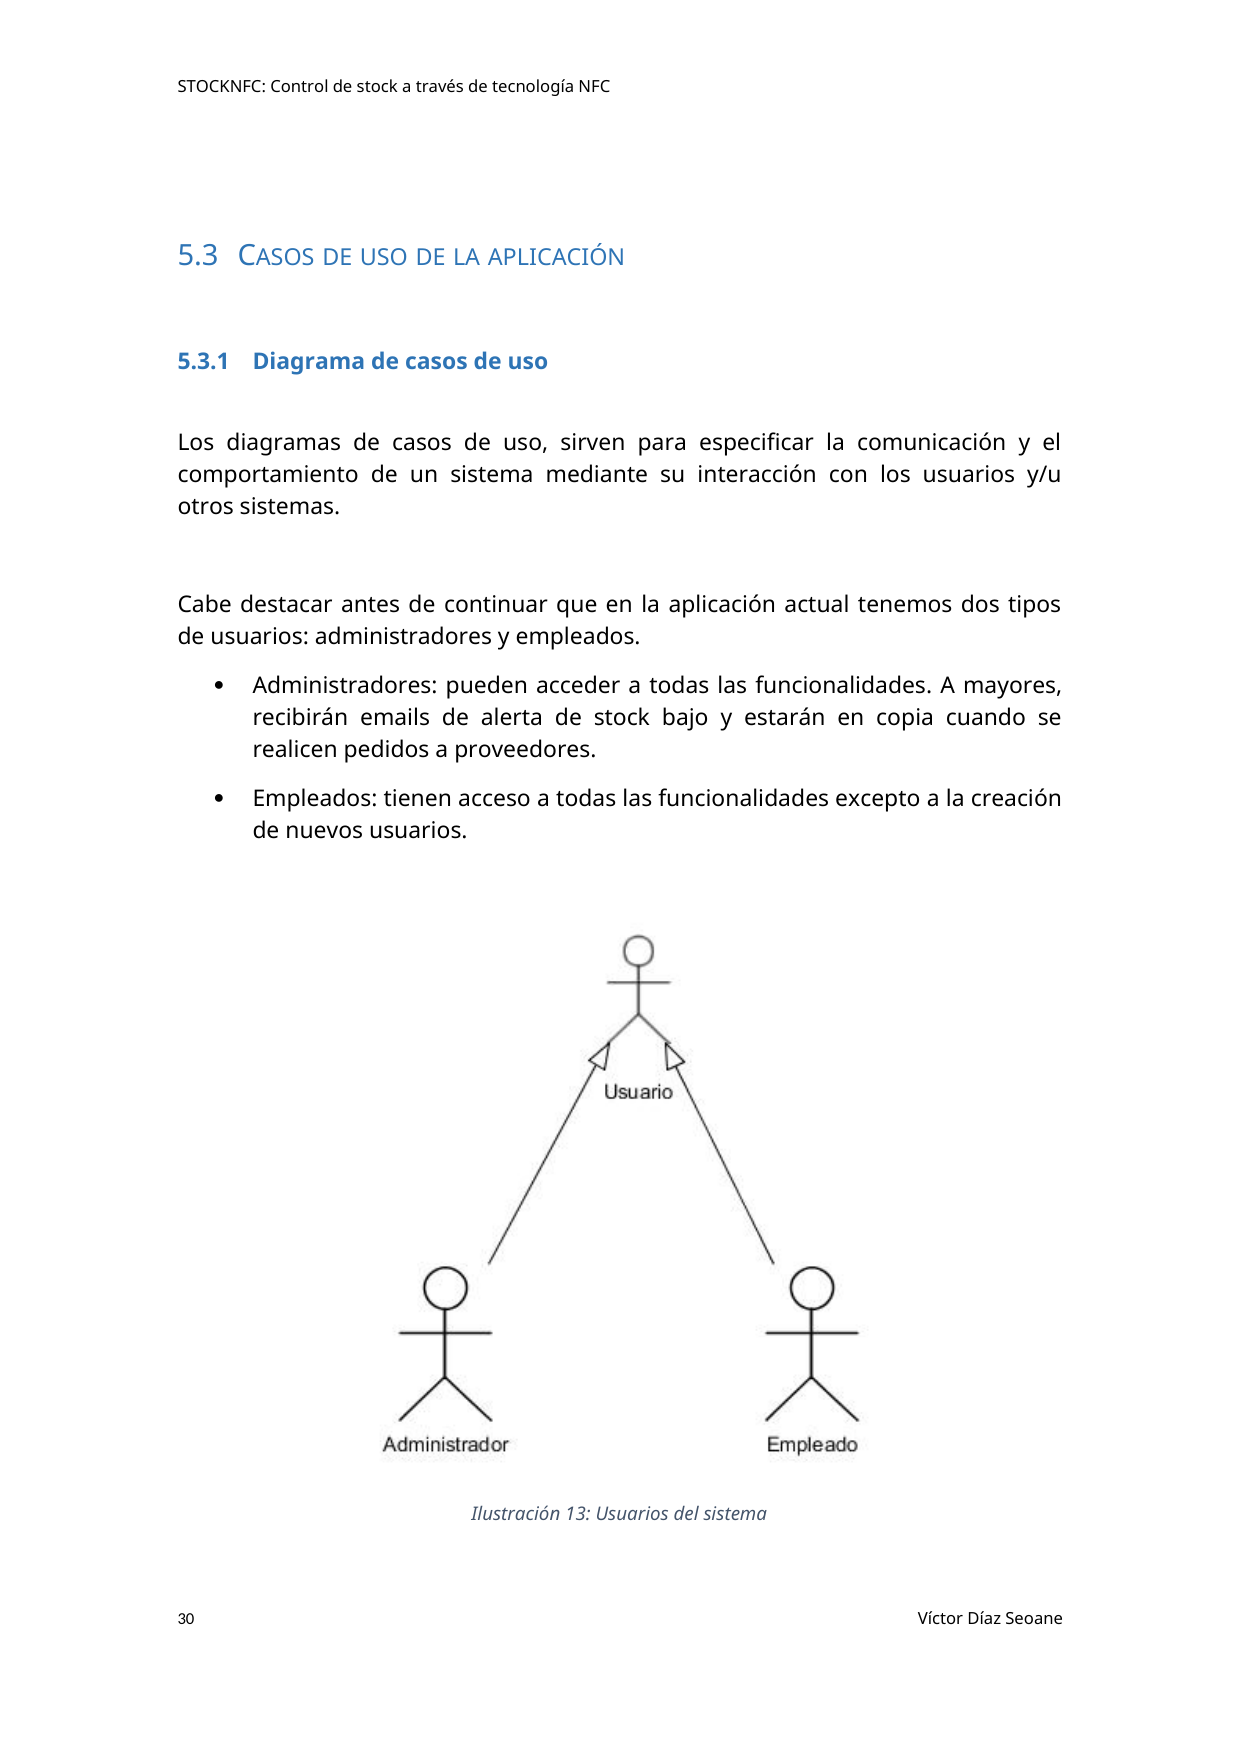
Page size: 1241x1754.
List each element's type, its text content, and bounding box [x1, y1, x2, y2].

text Cabe destacar antes de continuar que en la aplicación actual tenemos dos tipos de usuarios: administradores y empleados. [177, 588, 1063, 651]
text Ilustración 13: Usuarios del sistema [177, 1500, 1063, 1525]
text Los diagramas de casos de uso, sirven para especificar la comunicación y el comportamiento de un sistema mediante su interacción con los usuarios y/u otros sistemas. [177, 426, 1063, 521]
list Empleados: tienen acceso a todas las funcionalidades excepto a la creación de nuevos usuarios. [215, 782, 1063, 845]
subtitle Casos de uso de la aplicación [177, 234, 1063, 274]
list Administradores: pueden acceder a todas las funcionalidades. A mayores, recibirán emails de alerta de stock bajo y estarán en copia cuando se realicen pedidos a proveedores. [215, 669, 1063, 764]
subtitle Diagrama de casos de uso [177, 344, 1063, 376]
